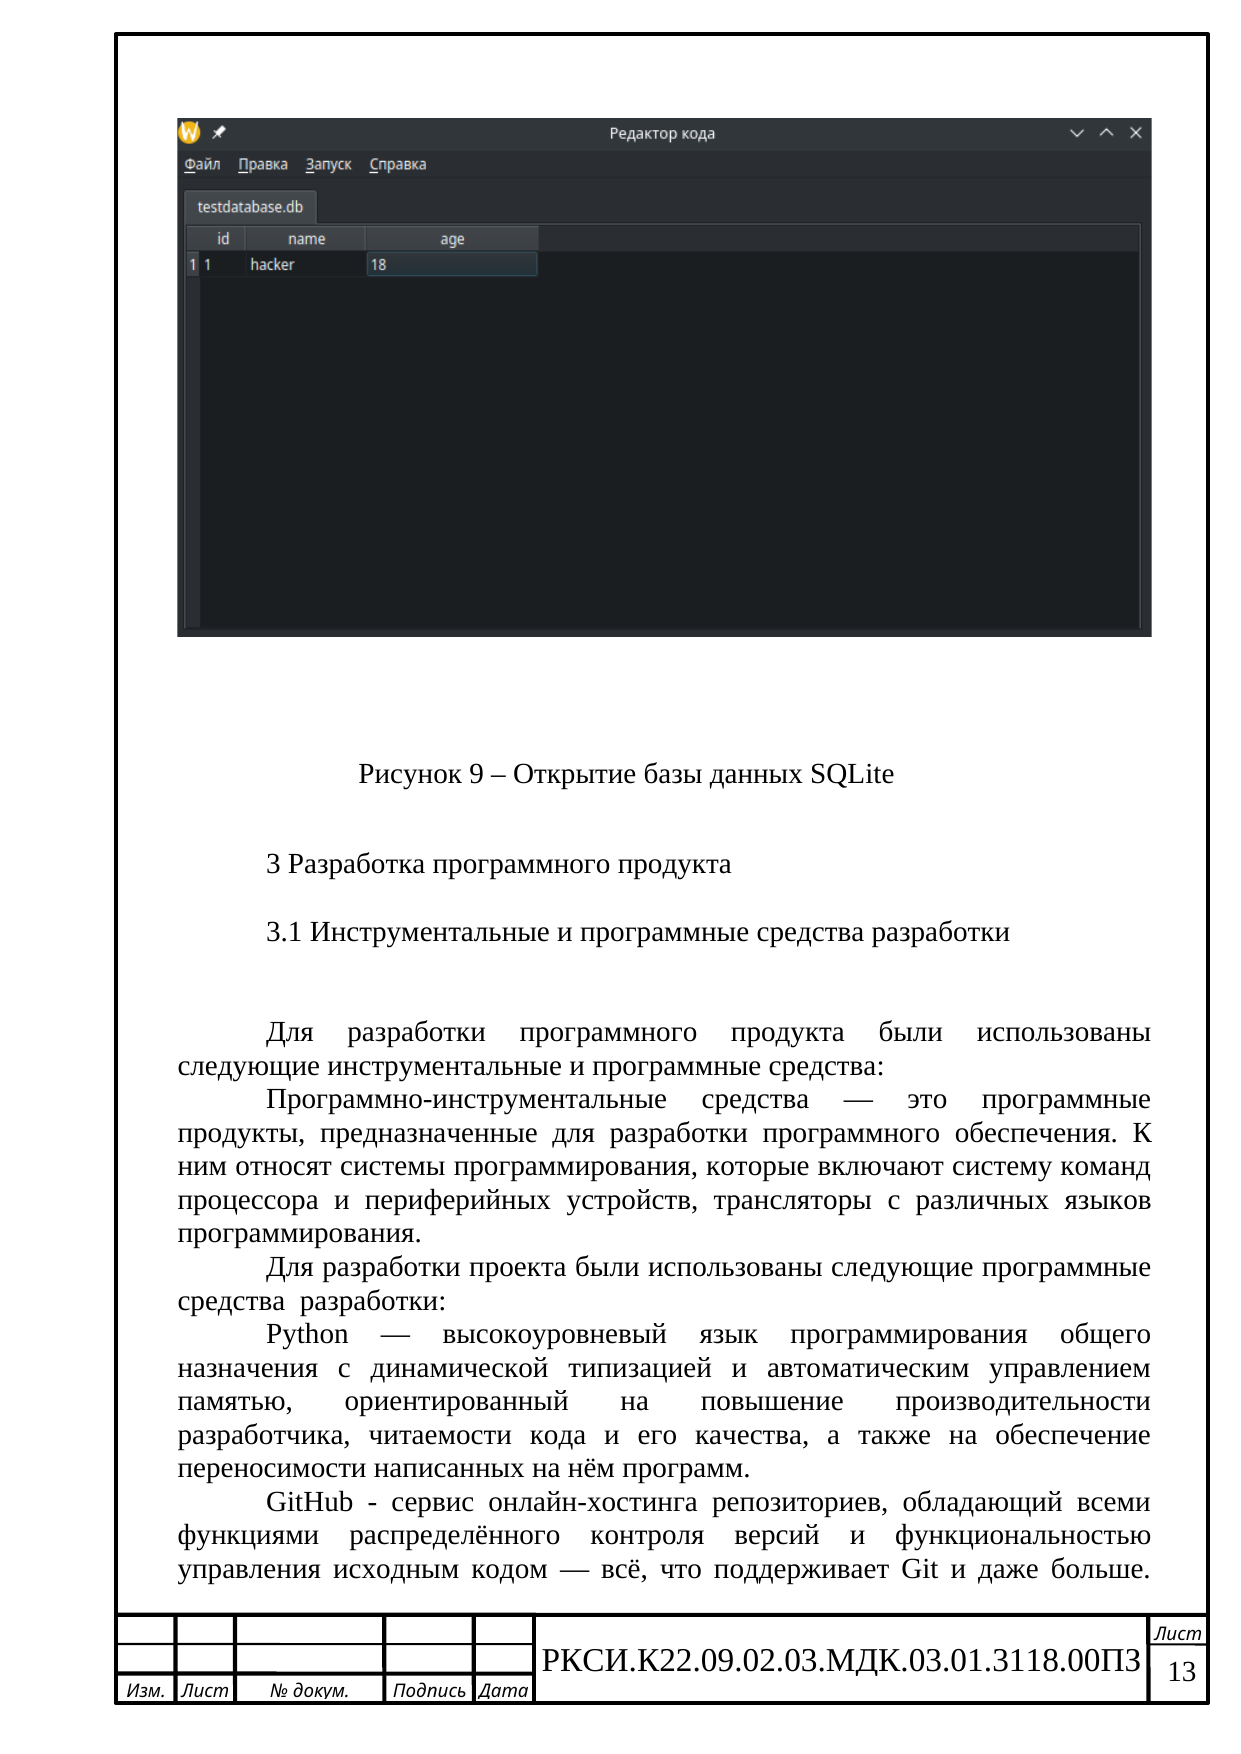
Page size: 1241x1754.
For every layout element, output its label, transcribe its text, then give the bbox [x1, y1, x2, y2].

text Рисунок 9 – Открытие базы данных SQLite [177, 756, 1075, 789]
subtitle 3 Разработка программного продукта [177, 847, 1152, 880]
text Программно-инструментальные средства — это программные продукты, предназначенные для разработки программного обеспечения. К ним относят системы программирования, которые включают систему команд процессора и периферийных устройств, трансляторы с различных языков программирования. [177, 1081, 1152, 1249]
text Python — высокоуровневый язык программирования общего назначения с динамической типизацией и автоматическим управлением памятью, ориентированный на повышение производительности разработчика, читаемости кода и его качества, а также на обеспечение переносимости написанных на нём программ. [177, 1316, 1152, 1484]
text Для разработки проекта были использованы следующие программные средства разработки: [177, 1249, 1152, 1316]
subtitle 3.1 Инструментальные и программные средства разработки [177, 914, 1152, 947]
picture [177, 118, 1152, 637]
text GitHub - сервис онлайн-хостинга репозиториев, обладающий всеми функциями распределённого контроля версий и функциональностью управления исходным кодом — всё, что поддерживает Git и даже больше. [177, 1484, 1152, 1584]
list Для разработки программного продукта были использованы следующие инструментальные и программные средства: [177, 1014, 1152, 1081]
